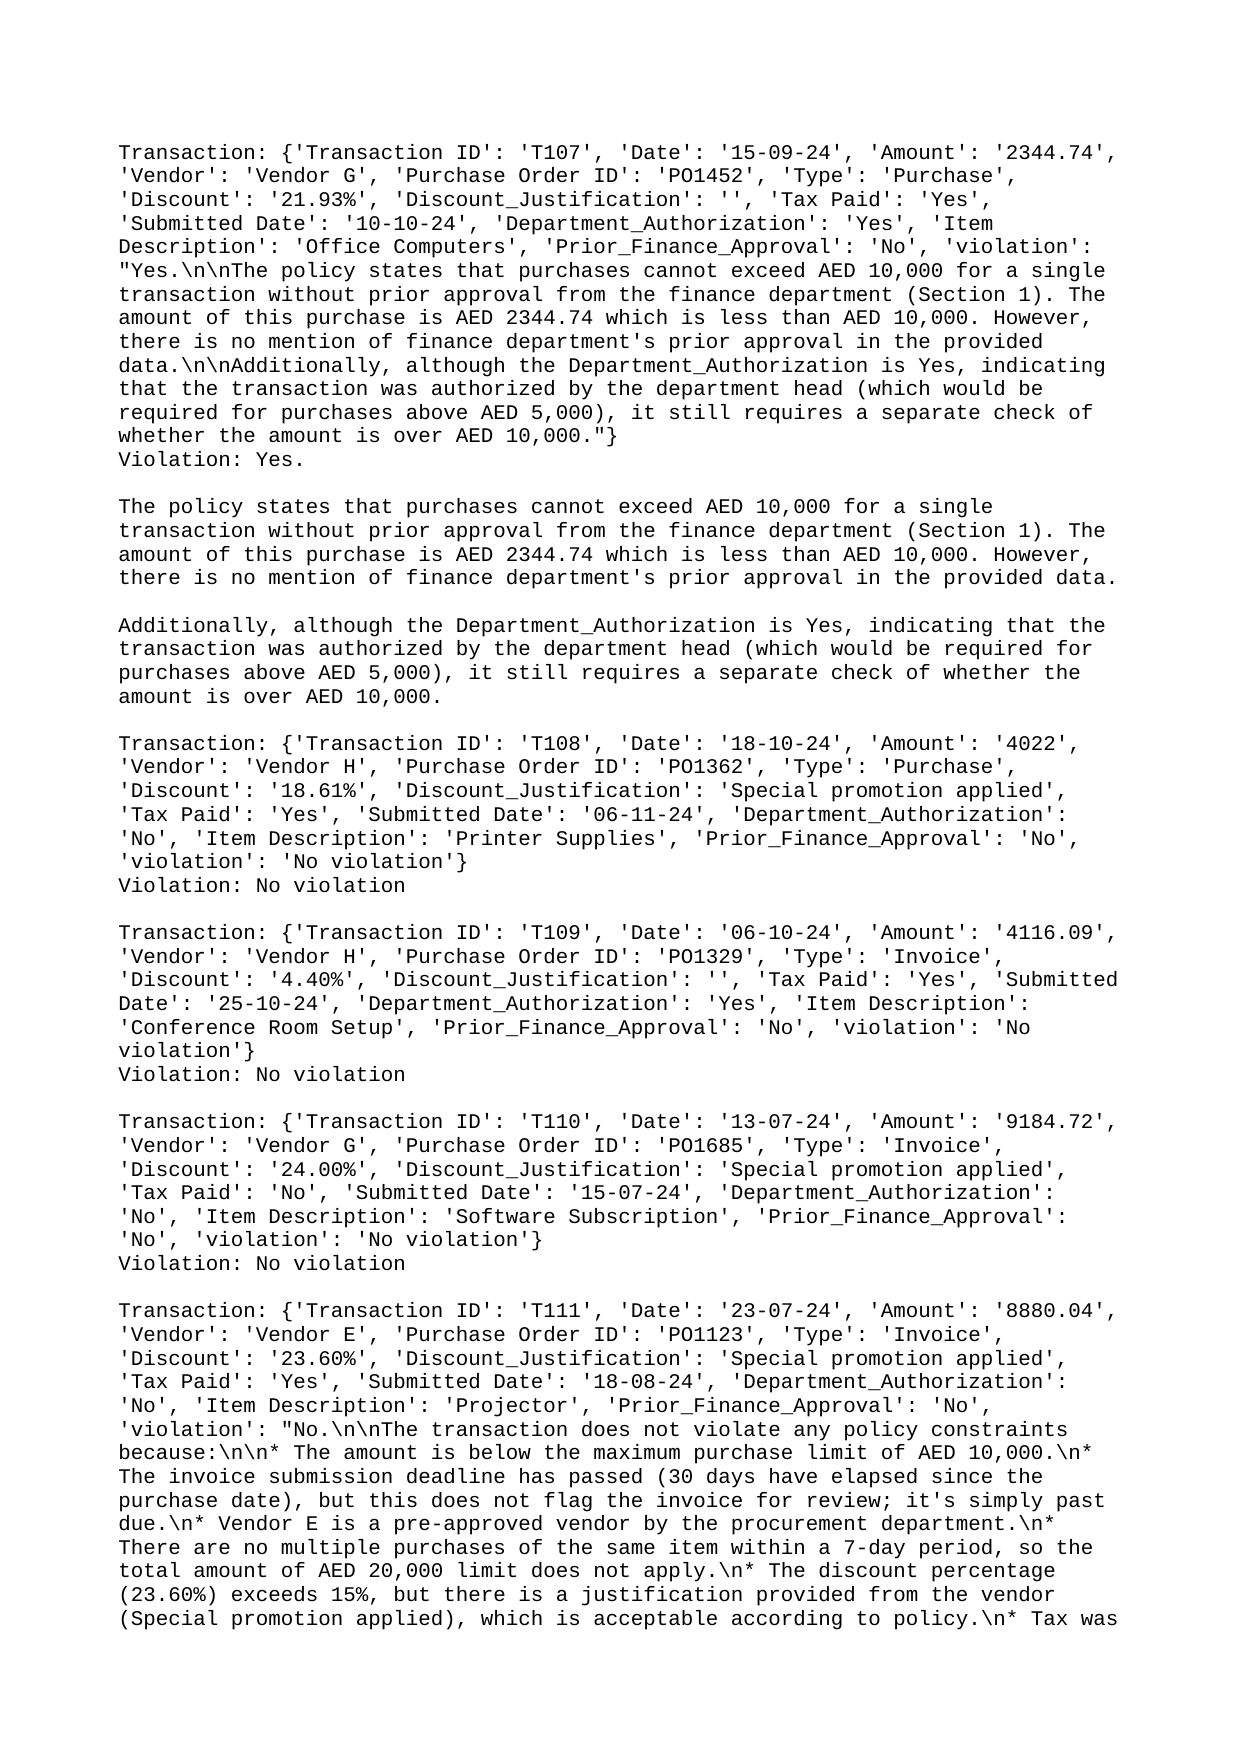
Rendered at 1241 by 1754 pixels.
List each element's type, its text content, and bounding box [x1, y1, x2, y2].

text Violation: No violation [118, 1064, 1122, 1088]
text Violation: Yes. [118, 449, 1122, 473]
text Transaction: {'Transaction ID': 'T107', 'Date': '15-09-24', 'Amount': '2344.74', 'Vendor': 'Vendor G', 'Purchase Order ID': 'PO1452', 'Type': 'Purchase', 'Discount': '21.93%', 'Discount_Justification': '', 'Tax Paid': 'Yes', 'Submitted Date': '10-10-24', 'Department_Authorization': 'Yes', 'Item Description': 'Office Computers', 'Prior_Finance_Approval': 'No', 'violation': "Yes.\n\nThe policy states that purchases cannot exceed AED 10,000 for a single transaction without prior approval from the finance department (Section 1). The amount of this purchase is AED 2344.74 which is less than AED 10,000. However, there is no mention of finance department's prior approval in the provided data.\n\nAdditionally, although the Department_Authorization is Yes, indicating that the transaction was authorized by the department head (which would be required for purchases above AED 5,000), it still requires a separate check of whether the amount is over AED 10,000."} [118, 142, 1122, 449]
text Violation: No violation [118, 1253, 1122, 1277]
text The policy states that purchases cannot exceed AED 10,000 for a single transaction without prior approval from the finance department (Section 1). The amount of this purchase is AED 2344.74 which is less than AED 10,000. However, there is no mention of finance department's prior approval in the provided data. [118, 496, 1122, 591]
text Transaction: {'Transaction ID': 'T109', 'Date': '06-10-24', 'Amount': '4116.09', 'Vendor': 'Vendor H', 'Purchase Order ID': 'PO1329', 'Type': 'Invoice', 'Discount': '4.40%', 'Discount_Justification': '', 'Tax Paid': 'Yes', 'Submitted Date': '25-10-24', 'Department_Authorization': 'Yes', 'Item Description': 'Conference Room Setup', 'Prior_Finance_Approval': 'No', 'violation': 'No violation'} [118, 922, 1122, 1064]
text Transaction: {'Transaction ID': 'T111', 'Date': '23-07-24', 'Amount': '8880.04', 'Vendor': 'Vendor E', 'Purchase Order ID': 'PO1123', 'Type': 'Invoice', 'Discount': '23.60%', 'Discount_Justification': 'Special promotion applied', 'Tax Paid': 'Yes', 'Submitted Date': '18-08-24', 'Department_Authorization': 'No', 'Item Description': 'Projector', 'Prior_Finance_Approval': 'No', 'violation': "No.\n\nThe transaction does not violate any policy constraints because:\n\n* The amount is below the maximum purchase limit of AED 10,000.\n* The invoice submission deadline has passed (30 days have elapsed since the purchase date), but this does not flag the invoice for review; it's simply past due.\n* Vendor E is a pre-approved vendor by the procurement department.\n* There are no multiple purchases of the same item within a 7-day period, so the total amount of AED 20,000 limit does not apply.\n* The discount percentage (23.60%) exceeds 15%, but there is a justification provided from the vendor (Special promotion applied), which is acceptable according to policy.\n* Tax was [118, 1300, 1122, 1631]
text Additionally, although the Department_Authorization is Yes, indicating that the transaction was authorized by the department head (which would be required for purchases above AED 5,000), it still requires a separate check of whether the amount is over AED 10,000. [118, 615, 1122, 709]
text Transaction: {'Transaction ID': 'T108', 'Date': '18-10-24', 'Amount': '4022', 'Vendor': 'Vendor H', 'Purchase Order ID': 'PO1362', 'Type': 'Purchase', 'Discount': '18.61%', 'Discount_Justification': 'Special promotion applied', 'Tax Paid': 'Yes', 'Submitted Date': '06-11-24', 'Department_Authorization': 'No', 'Item Description': 'Printer Supplies', 'Prior_Finance_Approval': 'No', 'violation': 'No violation'} [118, 733, 1122, 875]
text Transaction: {'Transaction ID': 'T110', 'Date': '13-07-24', 'Amount': '9184.72', 'Vendor': 'Vendor G', 'Purchase Order ID': 'PO1685', 'Type': 'Invoice', 'Discount': '24.00%', 'Discount_Justification': 'Special promotion applied', 'Tax Paid': 'No', 'Submitted Date': '15-07-24', 'Department_Authorization': 'No', 'Item Description': 'Software Subscription', 'Prior_Finance_Approval': 'No', 'violation': 'No violation'} [118, 1111, 1122, 1253]
text Violation: No violation [118, 875, 1122, 898]
